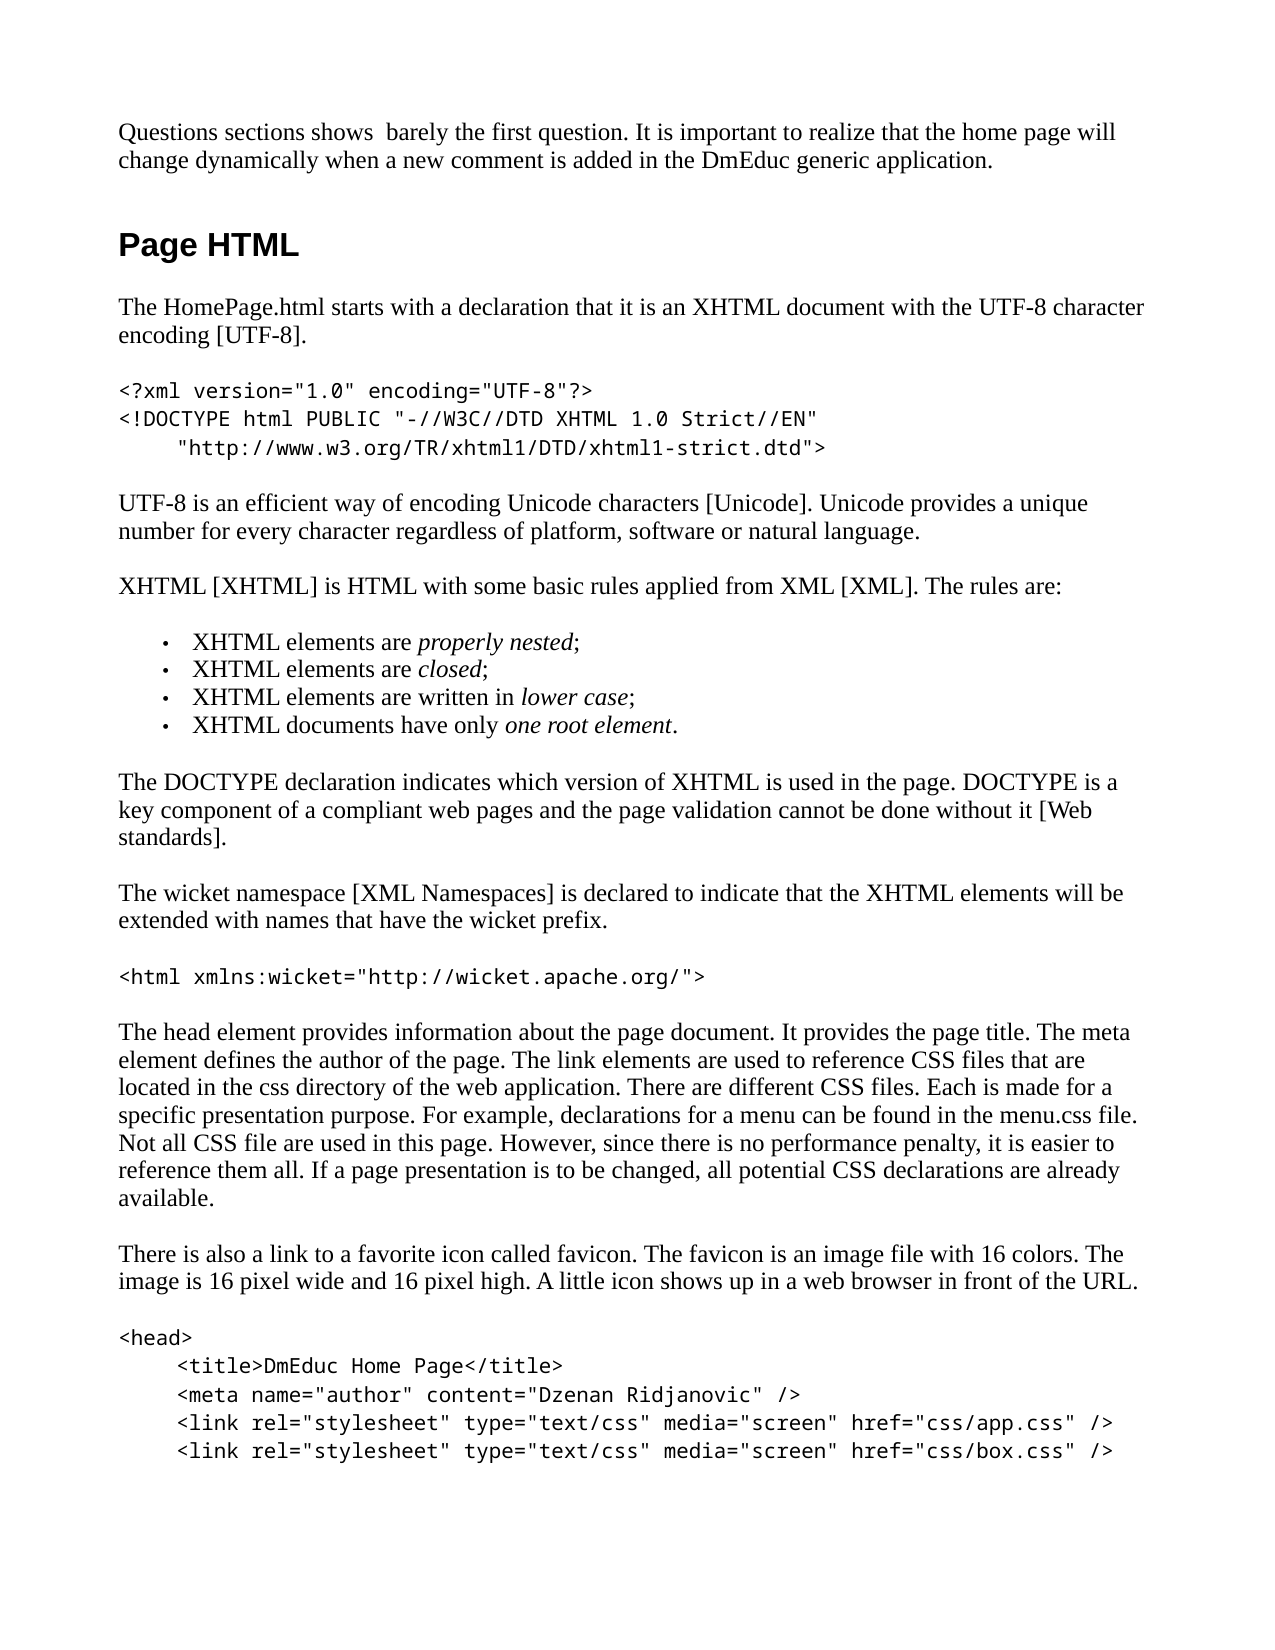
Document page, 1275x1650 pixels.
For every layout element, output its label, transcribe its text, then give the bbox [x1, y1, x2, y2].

text <link rel="stylesheet" type="text/css" media="screen" href="css/box.css" /> [118, 1437, 1157, 1465]
text The head element provides information about the page document. It provides the page title. The meta element defines the author of the page. The link elements are used to reference CSS files that are located in the css directory of the web application. There are different CSS files. Each is made for a specific presentation purpose. For example, declarations for a menu can be found in the menu.css file. Not all CSS file are used in this page. However, since there is no performance penalty, it is easier to reference them all. If a page presentation is to be changed, all potential CSS declarations are already available. [118, 1018, 1157, 1212]
text <!DOCTYPE html PUBLIC "-//W3C//DTD XHTML 1.0 Strict//EN" [118, 404, 1157, 433]
list XHTML documents have only one root element. [162, 711, 1157, 738]
subtitle Page HTML [118, 226, 1157, 263]
text <title>DmEduc Home Page</title> [118, 1351, 1157, 1380]
text The DOCTYPE declaration indicates which version of XHTML is used in the page. DOCTYPE is a key component of a compliant web pages and the page validation cannot be done without it [Web standards]. [118, 768, 1157, 851]
list XHTML elements are closed; [162, 655, 1157, 683]
list XHTML elements are written in lower case; [162, 683, 1157, 711]
text UTF-8 is an efficient way of encoding Unicode characters [Unicode]. Unicode provides a unique number for every character regardless of platform, software or natural language. [118, 489, 1157, 544]
text XHTML [XHTML] is HTML with some basic rules applied from XML [XML]. The rules are: [118, 572, 1157, 600]
text "http://www.w3.org/TR/xhtml1/DTD/xhtml1-strict.dtd"> [118, 433, 1157, 461]
text <?xml version="1.0" encoding="UTF-8"?> [118, 376, 1157, 404]
text The wicket namespace [XML Namespaces] is declared to indicate that the XHTML elements will be extended with names that have the wicket prefix. [118, 879, 1157, 934]
text Questions sections shows barely the first question. It is important to realize that the home page will change dynamically when a new comment is added in the DmEduc generic application. [118, 118, 1157, 173]
text <html xmlns:wicket="http://wicket.apache.org/"> [118, 962, 1157, 990]
text <link rel="stylesheet" type="text/css" media="screen" href="css/app.css" /> [118, 1408, 1157, 1437]
text There is also a link to a favorite icon called favicon. The favicon is an image file with 16 colors. The image is 16 pixel wide and 16 pixel high. A little icon shows up in a web browser in front of the URL. [118, 1240, 1157, 1295]
text The HomePage.html starts with a declaration that it is an XHTML document with the UTF-8 character encoding [UTF-8]. [118, 293, 1157, 348]
text <meta name="author" content="Dzenan Ridjanovic" /> [118, 1380, 1157, 1408]
list XHTML elements are properly nested; [162, 628, 1157, 655]
text <head> [118, 1323, 1157, 1351]
